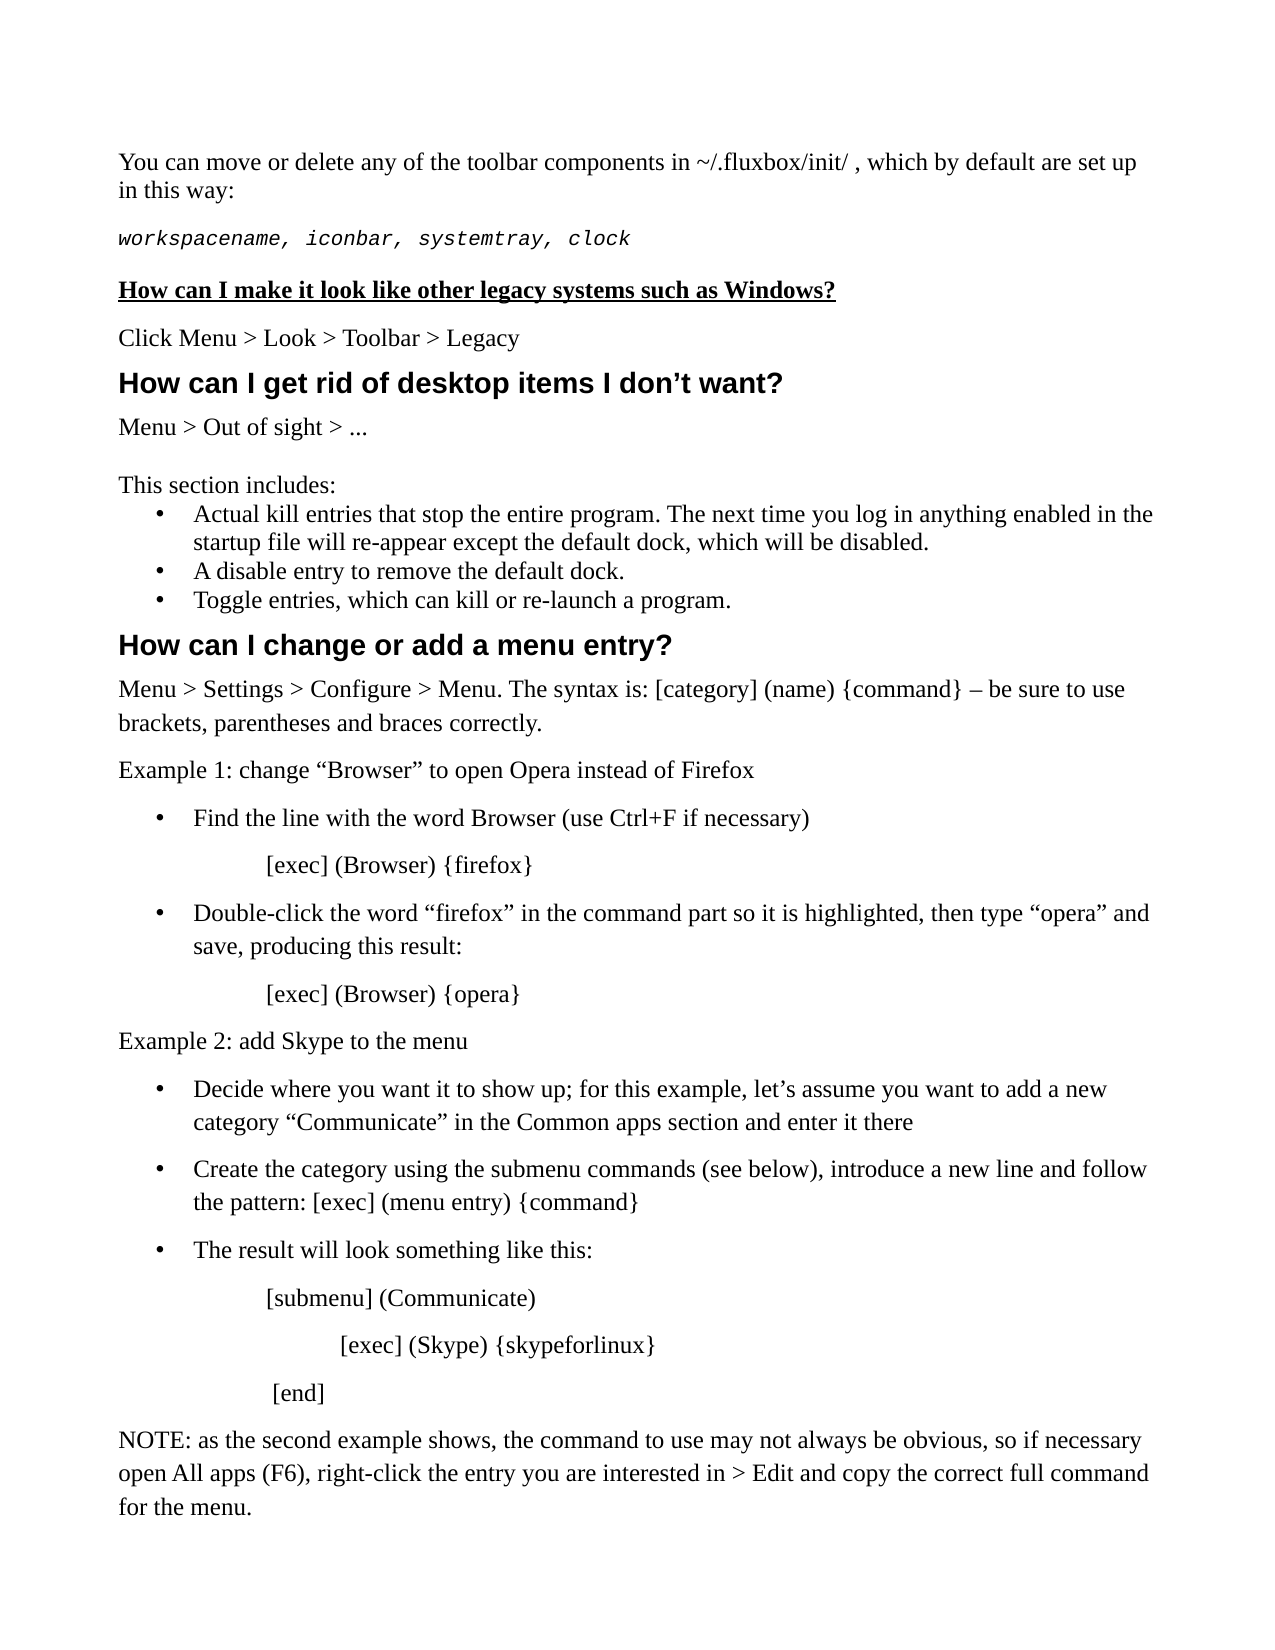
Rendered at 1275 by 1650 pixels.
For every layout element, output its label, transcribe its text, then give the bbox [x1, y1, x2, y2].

list Actual kill entries that stop the entire program. The next time you log in anything enabled in the startup file will re-appear except the default dock, which will be disabled. [156, 499, 1157, 556]
text Menu > Settings > Configure > Menu. The syntax is: [category] (name) {command} – be sure to use brackets, parentheses and braces correctly. [118, 674, 1157, 736]
text [exec] (Browser) {opera} [118, 979, 1157, 1007]
text This section includes: [118, 470, 1157, 499]
text Example 1: change “Browser” to open Opera instead of Firefox [118, 755, 1157, 784]
text [end] [118, 1378, 1157, 1407]
text NOTE: as the second example shows, the command to use may not always be obvious, so if necessary open All apps (F6), right-click the entry you are interested in > Edit and copy the correct full command for the menu. [118, 1426, 1157, 1520]
text workspacename, iconbar, systemtray, clock [118, 228, 1157, 252]
text [exec] (Browser) {firefox} [118, 850, 1157, 879]
list Double-click the word “firefox” in the command part so it is highlighted, then type “opera” and save, producing this result: [156, 898, 1157, 960]
text Click Menu > Look > Toolbar > Legacy [118, 323, 1157, 352]
text [submenu] (Communicate) [118, 1283, 1157, 1311]
list Find the line with the word Browser (use Ctrl+F if necessary) [156, 803, 1157, 832]
text [exec] (Skype) {skypeforlinux} [118, 1330, 1157, 1359]
list The result will look something like this: [156, 1235, 1157, 1264]
text Example 2: add Skype to the menu [118, 1026, 1157, 1055]
list A disable entry to remove the default dock. [156, 556, 1157, 585]
text How can I make it look like other legacy systems such as Windows? [118, 275, 1157, 304]
list Create the category using the submenu commands (see below), introduce a new line and follow the pattern: [exec] (menu entry) {command} [156, 1154, 1157, 1216]
list Toggle entries, which can kill or re-launch a program. [156, 585, 1157, 614]
text You can move or delete any of the toolbar components in ~/.fluxbox/init/ , which by default are set up in this way: [118, 147, 1157, 204]
list Decide where you want it to show up; for this example, let’s assume you want to add a new category “Communicate” in the Common apps section and enter it there [156, 1074, 1157, 1136]
text Menu > Out of sight > ... [118, 412, 1157, 441]
subtitle How can I get rid of desktop items I don’t want? [118, 366, 1157, 400]
subtitle How can I change or add a menu entry? [118, 628, 1157, 662]
